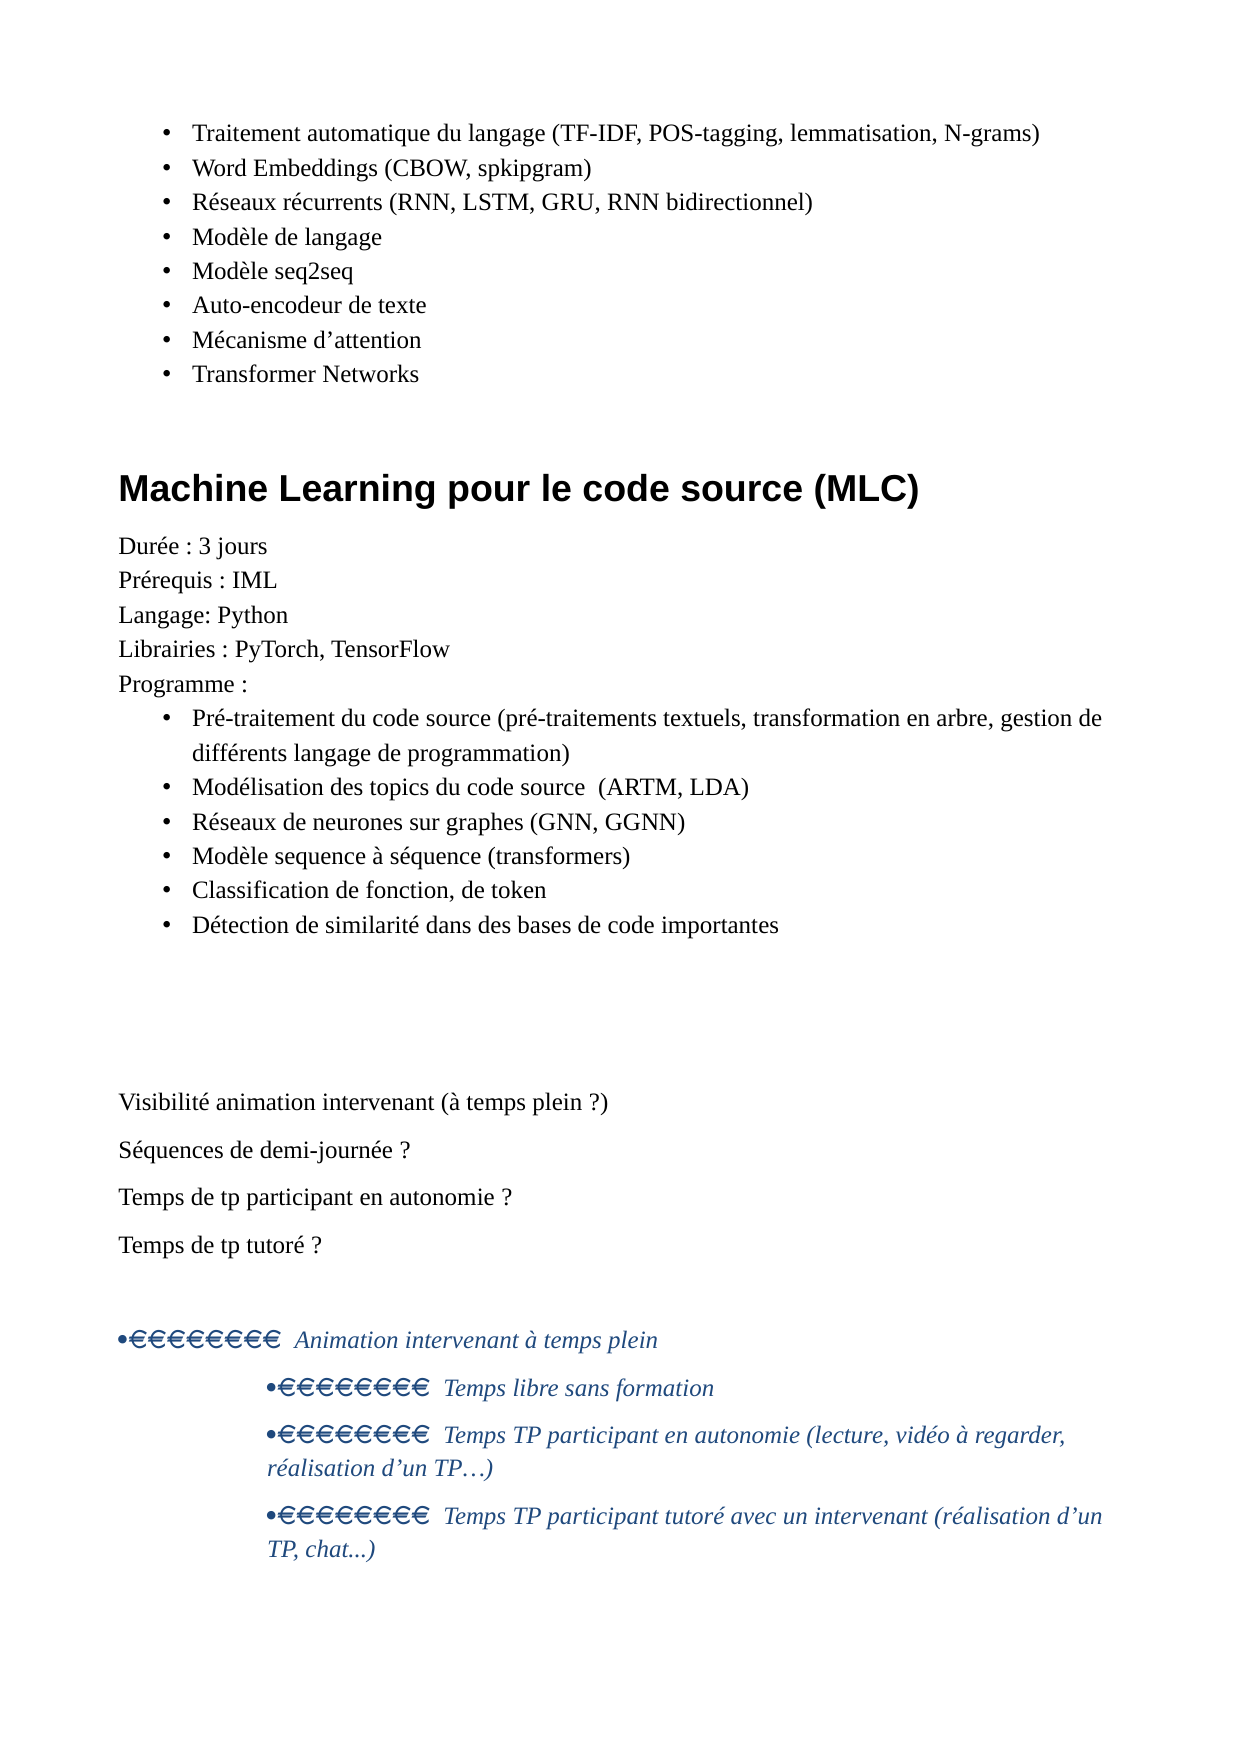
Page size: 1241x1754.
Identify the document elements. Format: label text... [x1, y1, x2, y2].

list Word Embeddings (CBOW, spkipgram) [162, 153, 1122, 181]
text Prérequis : IML [118, 565, 1122, 594]
list Modélisation des topics du code source (ARTM, LDA) [162, 772, 1122, 801]
list Modèle de langage [162, 222, 1122, 250]
list Réseaux de neurones sur graphes (GNN, GGNN) [162, 807, 1122, 835]
text Temps de tp participant en autonomie ? [118, 1182, 1122, 1211]
list Classification de fonction, de token [162, 876, 1122, 904]
list Auto-encodeur de texte [162, 291, 1122, 319]
list Traitement automatique du langage (TF-IDF, POS-tagging, lemmatisation, N-grams) [162, 118, 1122, 147]
list Pré-traitement du code source (pré-traitements textuels, transformation en arbre, gestion de différents langage de programmation) [162, 703, 1122, 766]
list Modèle seq2seq [162, 256, 1122, 285]
list Modèle sequence à séquence (transformers) [162, 841, 1122, 870]
text Programme : [118, 669, 1122, 697]
list Transformer Networks [162, 359, 1122, 388]
text Langage: Python [118, 600, 1122, 628]
subtitle Machine Learning pour le code source (MLC) [118, 467, 1122, 510]
text Visibilité animation intervenant (à temps plein ?) [118, 1087, 1122, 1116]
list Détection de similarité dans des bases de code importantes [162, 910, 1122, 939]
text · Temps libre sans formation [267, 1373, 1122, 1402]
list Mécanisme d’attention [162, 325, 1122, 354]
text Temps de tp tutoré ? [118, 1230, 1122, 1259]
text Durée : 3 jours [118, 531, 1122, 559]
text · Temps TP participant tutoré avec un intervenant (réalisation d’un TP, chat...) [267, 1501, 1122, 1563]
text · Animation intervenant à temps plein [118, 1325, 1122, 1354]
list Réseaux récurrents (RNN, LSTM, GRU, RNN bidirectionnel) [162, 187, 1122, 216]
text Librairies : PyTorch, TensorFlow [118, 634, 1122, 663]
text Séquences de demi-journée ? [118, 1135, 1122, 1164]
text · Temps TP participant en autonomie (lecture, vidéo à regarder, réalisation d’un TP…) [267, 1421, 1122, 1482]
